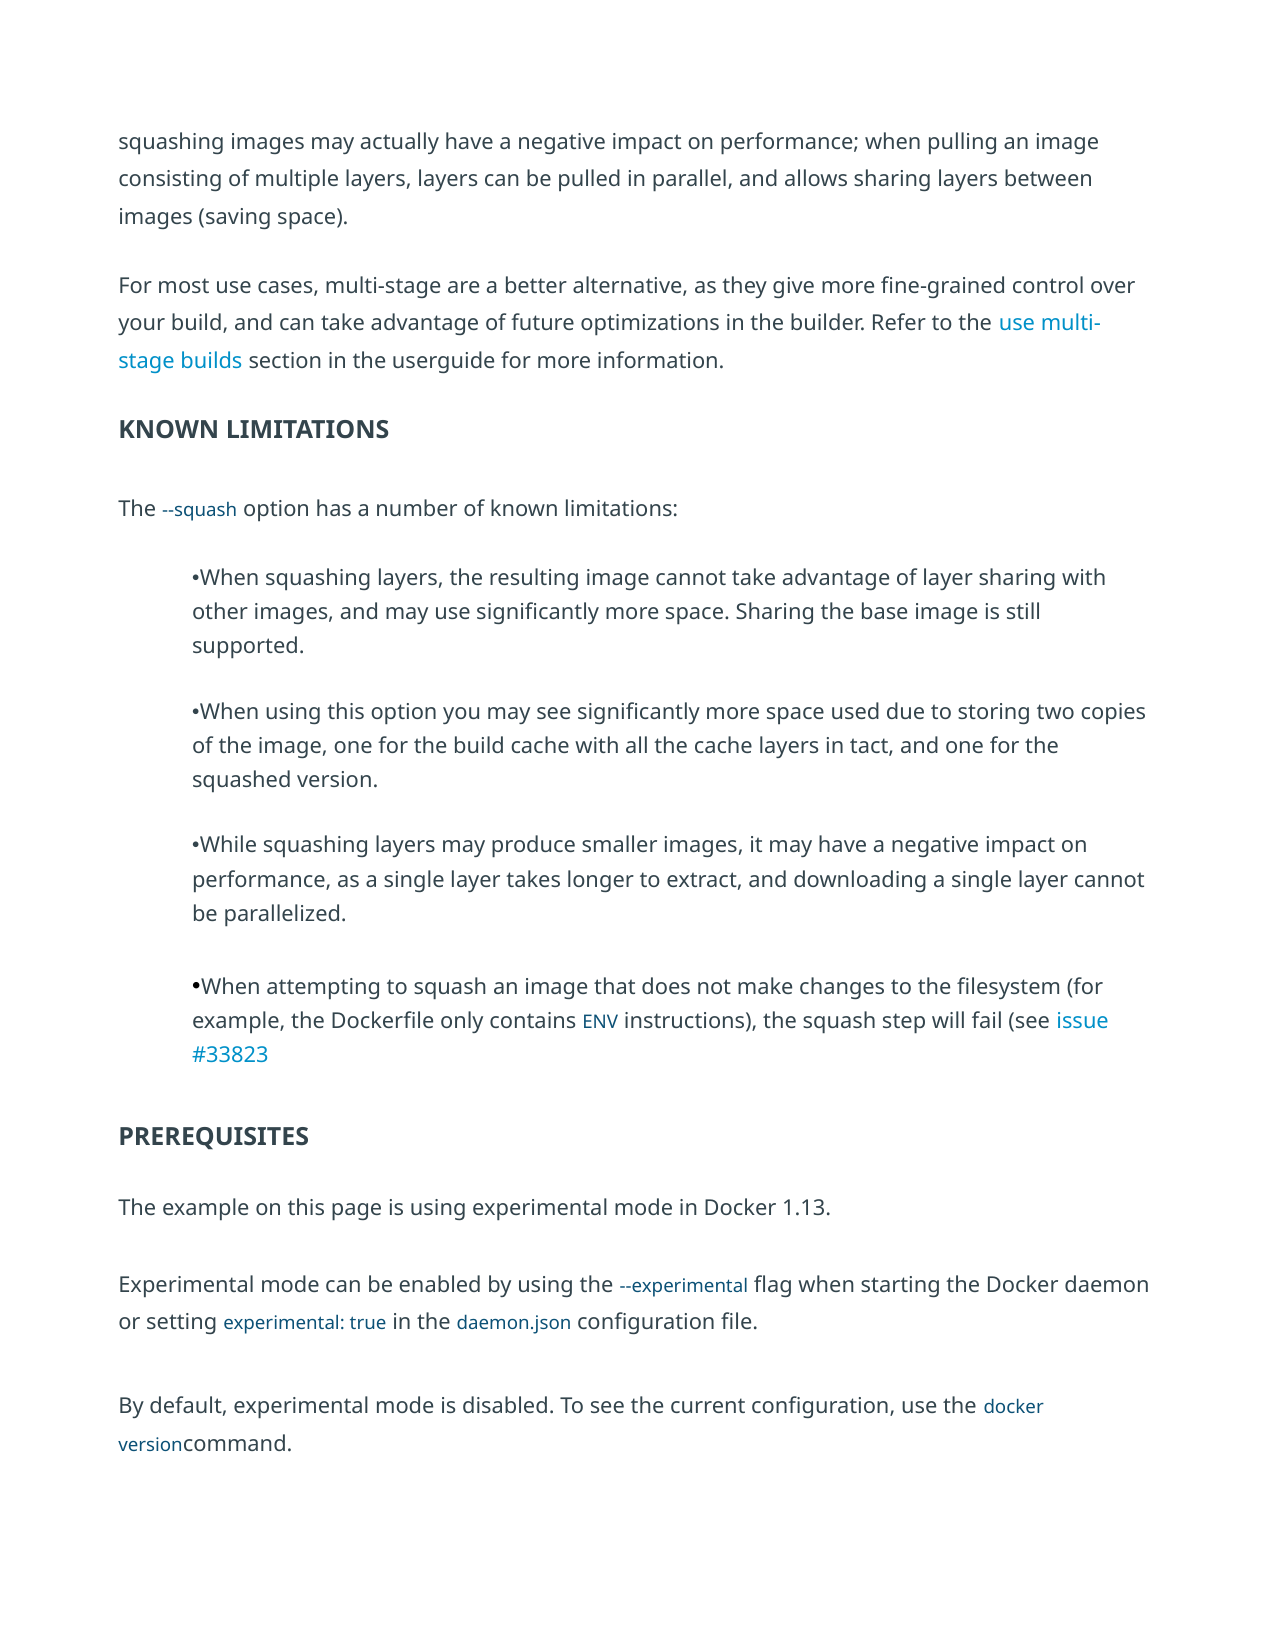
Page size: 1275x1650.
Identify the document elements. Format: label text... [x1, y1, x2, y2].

text Experimental mode can be enabled by using the --experimental flag when starting the Docker daemon or setting experimental: true in the daemon.json configuration file. [118, 1261, 1157, 1336]
subtitle PREREQUISITES [118, 1112, 1157, 1153]
text By default, experimental mode is disabled. To see the current configuration, use the docker versioncommand. [118, 1383, 1157, 1458]
text The example on this page is using experimental mode in Docker 1.13. [118, 1184, 1157, 1222]
list When using this option you may see significantly more space used due to storing two copies of the image, one for the build cache with all the cache layers in tact, and one for the squashed version. [118, 696, 1157, 794]
subtitle KNOWN LIMITATIONS [118, 406, 1157, 446]
text The --squash option has a number of known limitations: [118, 485, 1157, 523]
list When attempting to squash an image that does not make changes to the filesystem (for example, the Dockerfile only contains ENV instructions), the squash step will fail (see issue #33823 [118, 971, 1157, 1069]
text squashing images may actually have a negative impact on performance; when pulling an image consisting of multiple layers, layers can be pulled in parallel, and allows sharing layers between images (saving space). [118, 118, 1157, 231]
list While squashing layers may produce smaller images, it may have a negative impact on performance, as a single layer takes longer to extract, and downloading a single layer cannot be parallelized. [118, 829, 1157, 927]
list When squashing layers, the resulting image cannot take advantage of layer sharing with other images, and may use significantly more space. Sharing the base image is still supported. [118, 562, 1157, 660]
text For most use cases, multi-stage are a better alternative, as they give more fine-grained control over your build, and can take advantage of future optimizations in the builder. Refer to the use multi-stage builds section in the userguide for more information. [118, 262, 1157, 374]
